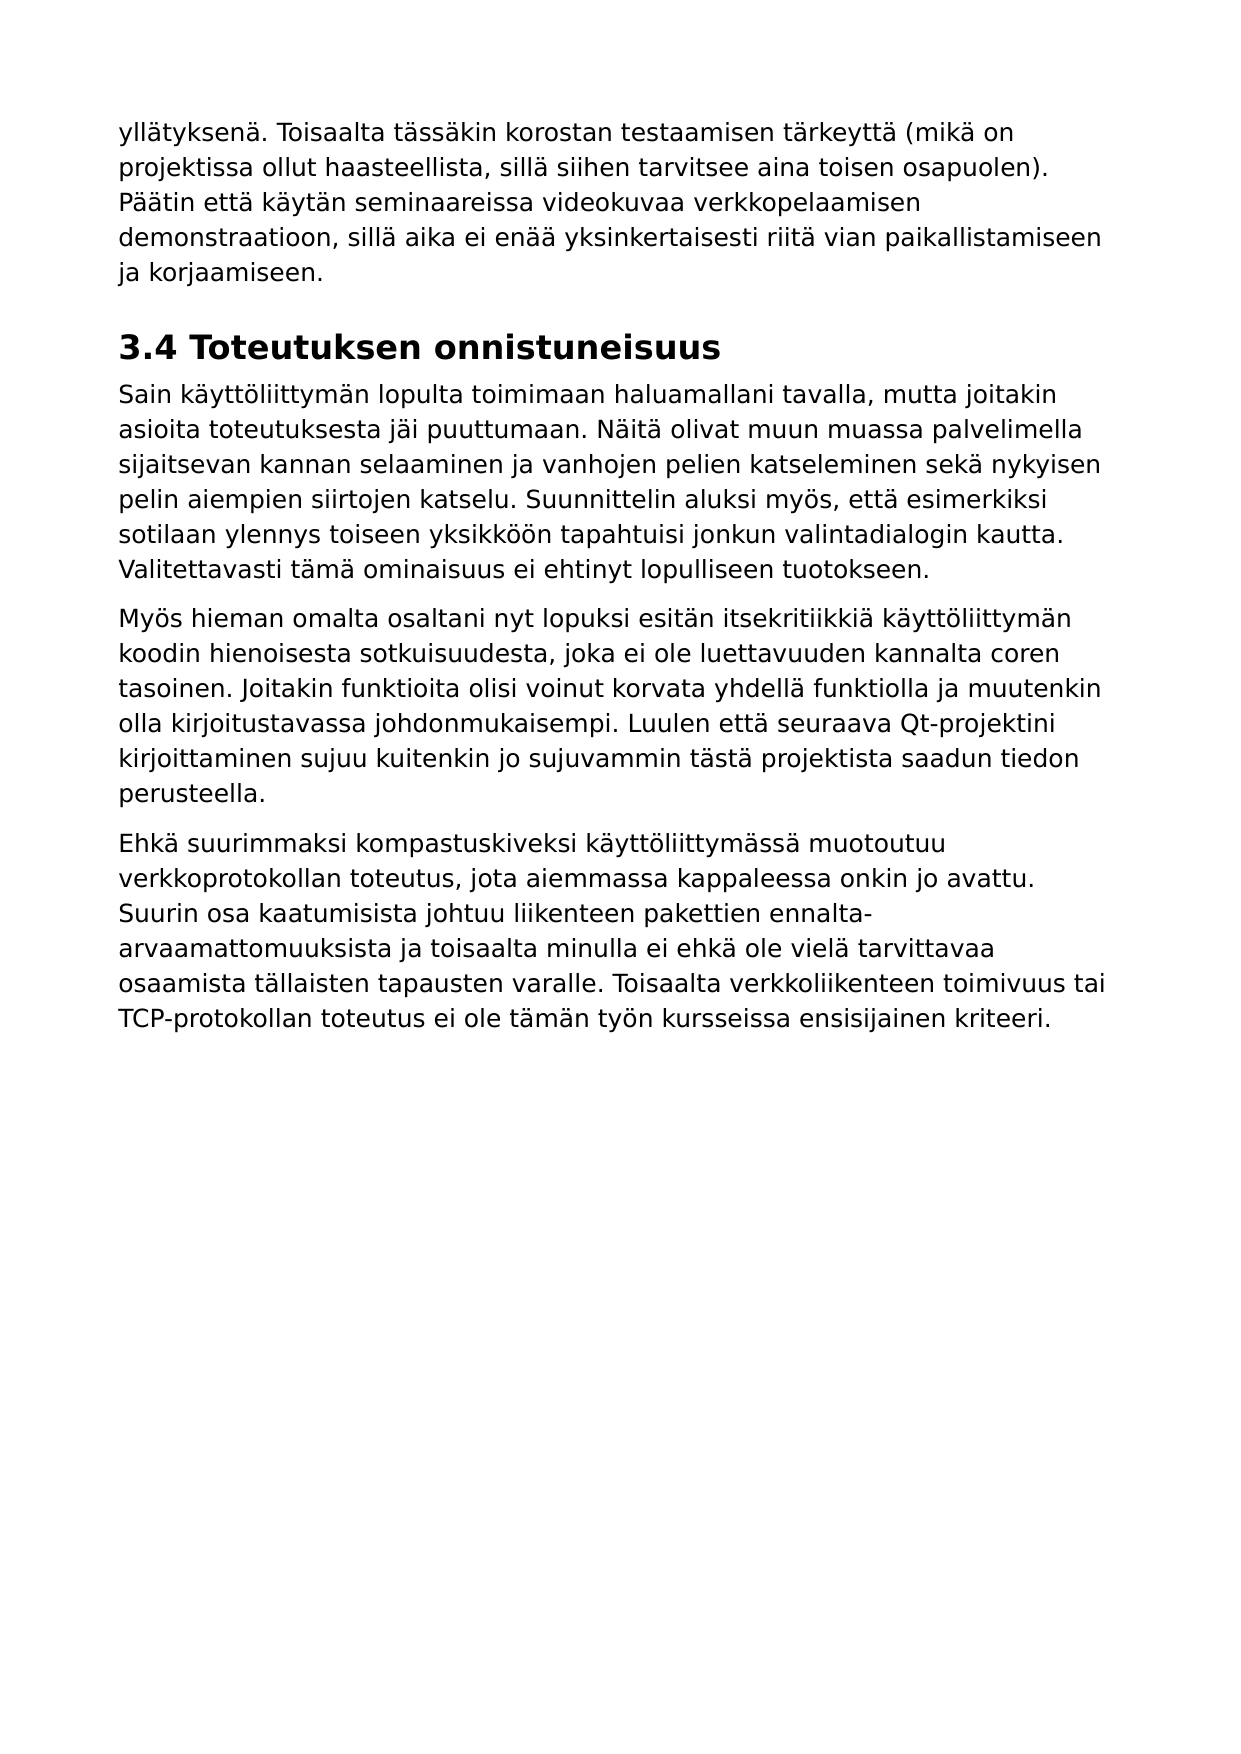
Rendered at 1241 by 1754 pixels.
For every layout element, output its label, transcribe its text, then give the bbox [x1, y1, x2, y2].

text Ehkä suurimmaksi kompastuskiveksi käyttöliittymässä muotoutuu verkkoprotokollan toteutus, jota aiemmassa kappaleessa onkin jo avattu. Suurin osa kaatumisista johtuu liikenteen pakettien ennalta-arvaamattomuuksista ja toisaalta minulla ei ehkä ole vielä tarvittavaa osaamista tällaisten tapausten varalle. Toisaalta verkkoliikenteen toimivuus tai TCP-protokollan toteutus ei ole tämän työn kursseissa ensisijainen kriteeri. [118, 829, 1122, 1033]
text yllätyksenä. Toisaalta tässäkin korostan testaamisen tärkeyttä (mikä on projektissa ollut haasteellista, sillä siihen tarvitsee aina toisen osapuolen). Päätin että käytän seminaareissa videokuvaa verkkopelaamisen demonstraatioon, sillä aika ei enää yksinkertaisesti riitä vian paikallistamiseen ja korjaamiseen. [118, 118, 1122, 287]
subtitle 3.4 Toteutuksen onnistuneisuus [118, 328, 1122, 368]
text Myös hieman omalta osaltani nyt lopuksi esitän itsekritiikkiä käyttöliittymän koodin hienoisesta sotkuisuudesta, joka ei ole luettavuuden kannalta coren tasoinen. Joitakin funktioita olisi voinut korvata yhdellä funktiolla ja muutenkin olla kirjoitustavassa johdonmukaisempi. Luulen että seuraava Qt-projektini kirjoittaminen sujuu kuitenkin jo sujuvammin tästä projektista saadun tiedon perusteella. [118, 605, 1122, 809]
text Sain käyttöliittymän lopulta toimimaan haluamallani tavalla, mutta joitakin asioita toteutuksesta jäi puuttumaan. Näitä olivat muun muassa palvelimella sijaitsevan kannan selaaminen ja vanhojen pelien katseleminen sekä nykyisen pelin aiempien siirtojen katselu. Suunnittelin aluksi myös, että esimerkiksi sotilaan ylennys toiseen yksikköön tapahtuisi jonkun valintadialogin kautta. Valitettavasti tämä ominaisuus ei ehtinyt lopulliseen tuotokseen. [118, 380, 1122, 584]
